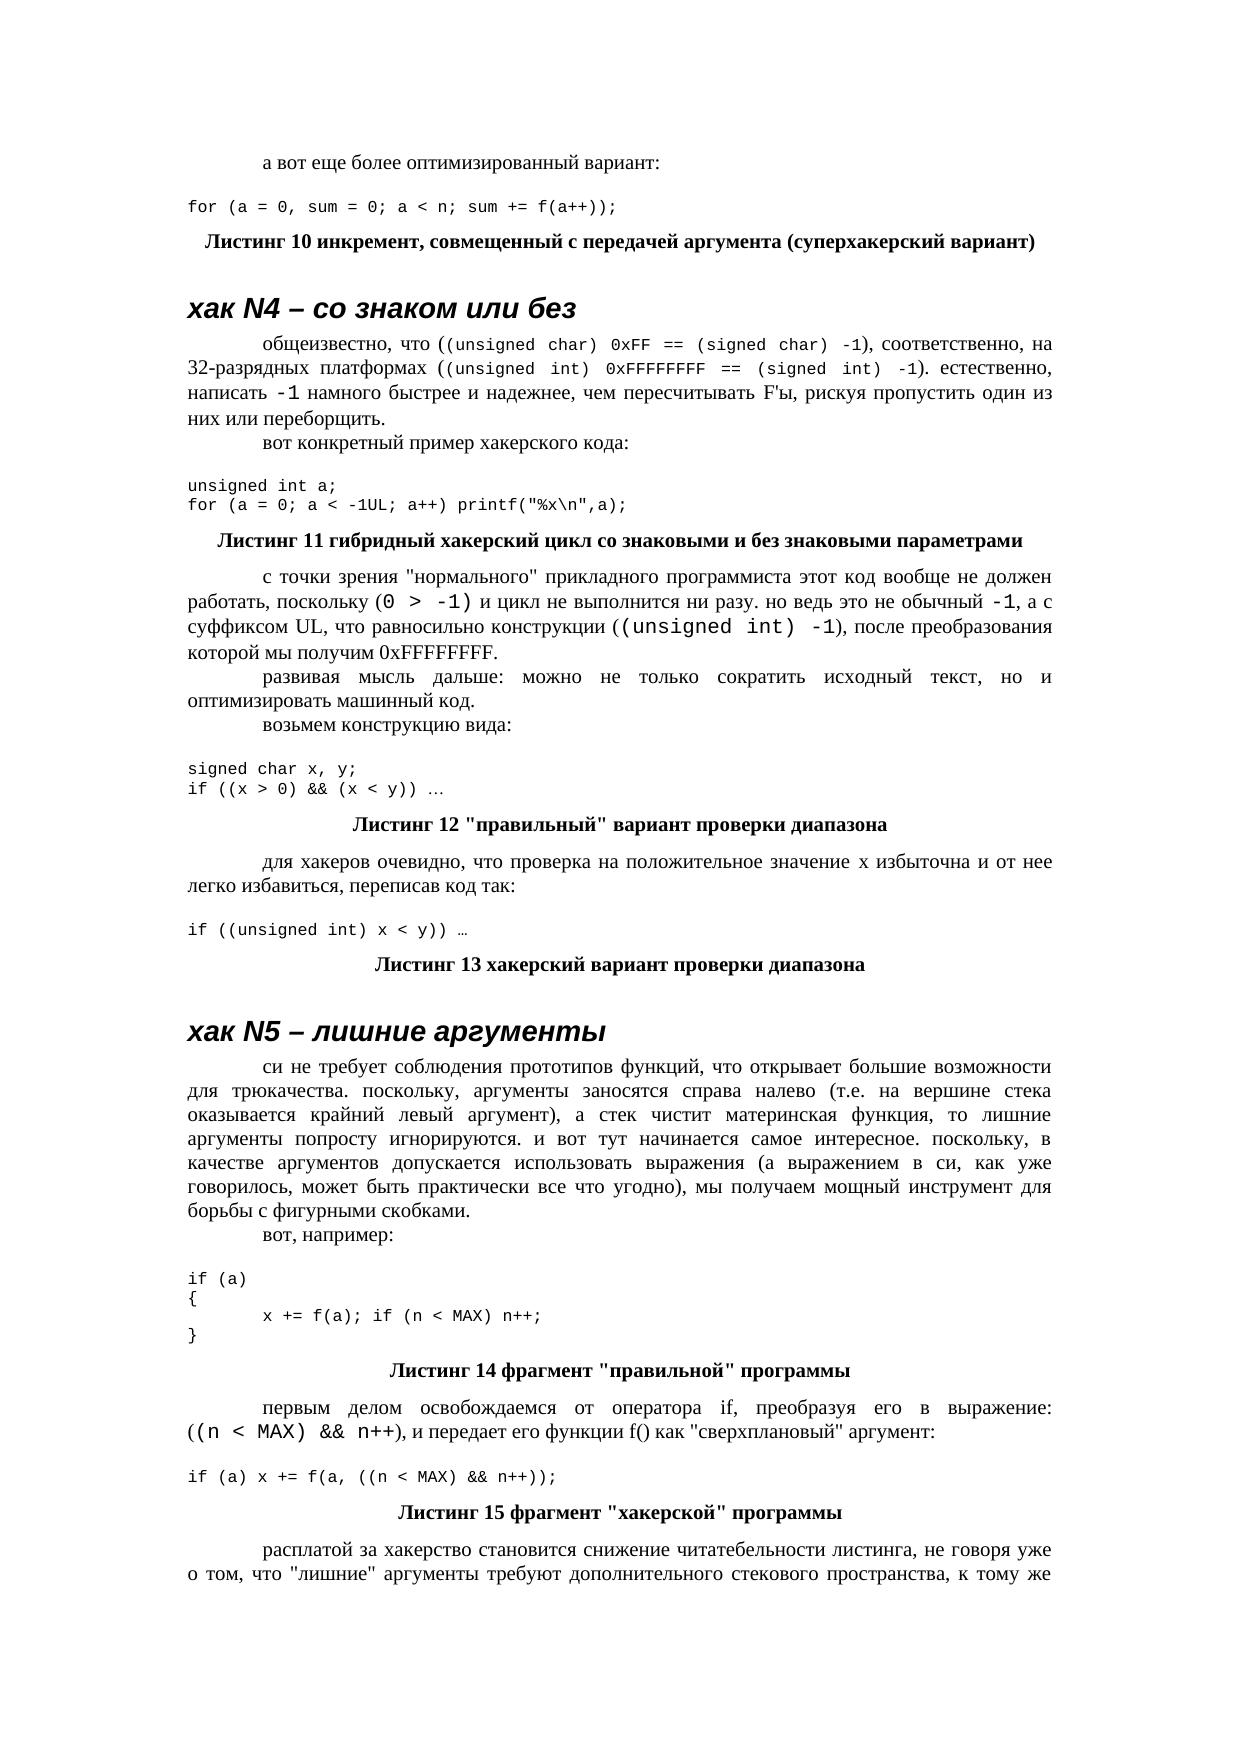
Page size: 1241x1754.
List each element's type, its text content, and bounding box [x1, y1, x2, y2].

text с точки зрения "нормального" прикладного программиста этот код вообще не должен работать, поскольку (0 > -1) и цикл не выполнится ни разу. но ведь это не обычный -1, а с суффиксом UL, что равносильно конструкции ((unsigned int) -1), после преобразования которой мы получим 0xFFFFFFFF. [187, 564, 1053, 664]
text if (a) [187, 1270, 1053, 1289]
text Листинг 10 инкремент, совмещенный с передачей аргумента (суперхакерский вариант) [187, 229, 1053, 253]
text Листинг 12 "правильный" вариант проверки диапазона [187, 812, 1053, 836]
text Листинг 14 фрагмент "правильной" программы [187, 1358, 1053, 1382]
text } [187, 1327, 1053, 1346]
text unsigned int a; [187, 478, 1053, 497]
text вот, например: [187, 1222, 1053, 1246]
text а вот еще более оптимизированный вариант: [187, 150, 1053, 174]
text вот конкретный пример хакерского кода: [187, 429, 1053, 454]
text for (a = 0, sum = 0; a < n; sum += f(a++)); [187, 198, 1053, 217]
text for (a = 0; a < -1UL; a++) printf("%x\n",a); [187, 497, 1053, 515]
text signed char x, y; [187, 760, 1053, 779]
text си не требует соблюдения прототипов функций, что открывает большие возможности для трюкачества. поскольку, аргументы заносятся справа налево (т.е. на вершине стека оказывается крайний левый аргумент), а стек чистит материнская функция, то лишние аргументы попросту игнорируются. и вот тут начинается самое интересное. поскольку, в качестве аргументов допускается использовать выражения (а выражением в си, как уже говорилось, может быть практически все что угодно), мы получаем мощный инструмент для борьбы с фигурными скобками. [187, 1054, 1053, 1222]
text x += f(a); if (n < MAX) n++; [187, 1308, 1053, 1327]
text if (a) x += f(a, ((n < MAX) && n++)); [187, 1469, 1053, 1487]
text расплатой за хакерство становится снижение читатебельности листинга, не говоря уже о том, что "лишние" аргументы требуют дополнительного стекового пространства, к тому же [187, 1537, 1053, 1585]
text if ((unsigned int) x < y)) … [187, 921, 1053, 940]
text первым делом освобождаемся от оператора if, преобразуя его в выражение: ((n < MAX) && n++), и передает его функции f() как "сверхплановый" аргумент: [187, 1395, 1053, 1444]
text { [187, 1289, 1053, 1308]
subtitle хак N4 – со знаком или без [187, 291, 1053, 324]
text Листинг 13 хакерский вариант проверки диапазона [187, 952, 1053, 976]
text возьмем конструкцию вида: [187, 712, 1053, 736]
text общеизвестно, что ((unsigned char) 0xFF == (signed char) -1), соответственно, на 32-разрядных платформах ((unsigned int) 0xFFFFFFFF == (signed int) -1). естественно, написать -1 намного быстрее и надежнее, чем пересчитывать F'ы, рискуя пропустить один из них или переборщить. [187, 331, 1053, 429]
text для хакеров очевидно, что проверка на положительное значение x избыточна и от нее легко избавиться, переписав код так: [187, 849, 1053, 897]
text Листинг 15 фрагмент "хакерской" программы [187, 1500, 1053, 1524]
subtitle хак N5 – лишние аргументы [187, 1014, 1053, 1047]
text развивая мысль дальше: можно не только сократить исходный текст, но и оптимизировать машинный код. [187, 664, 1053, 712]
text if ((x > 0) && (x < y)) … [187, 779, 1053, 800]
text Листинг 11 гибридный хакерский цикл со знаковыми и без знаковыми параметрами [187, 528, 1053, 552]
